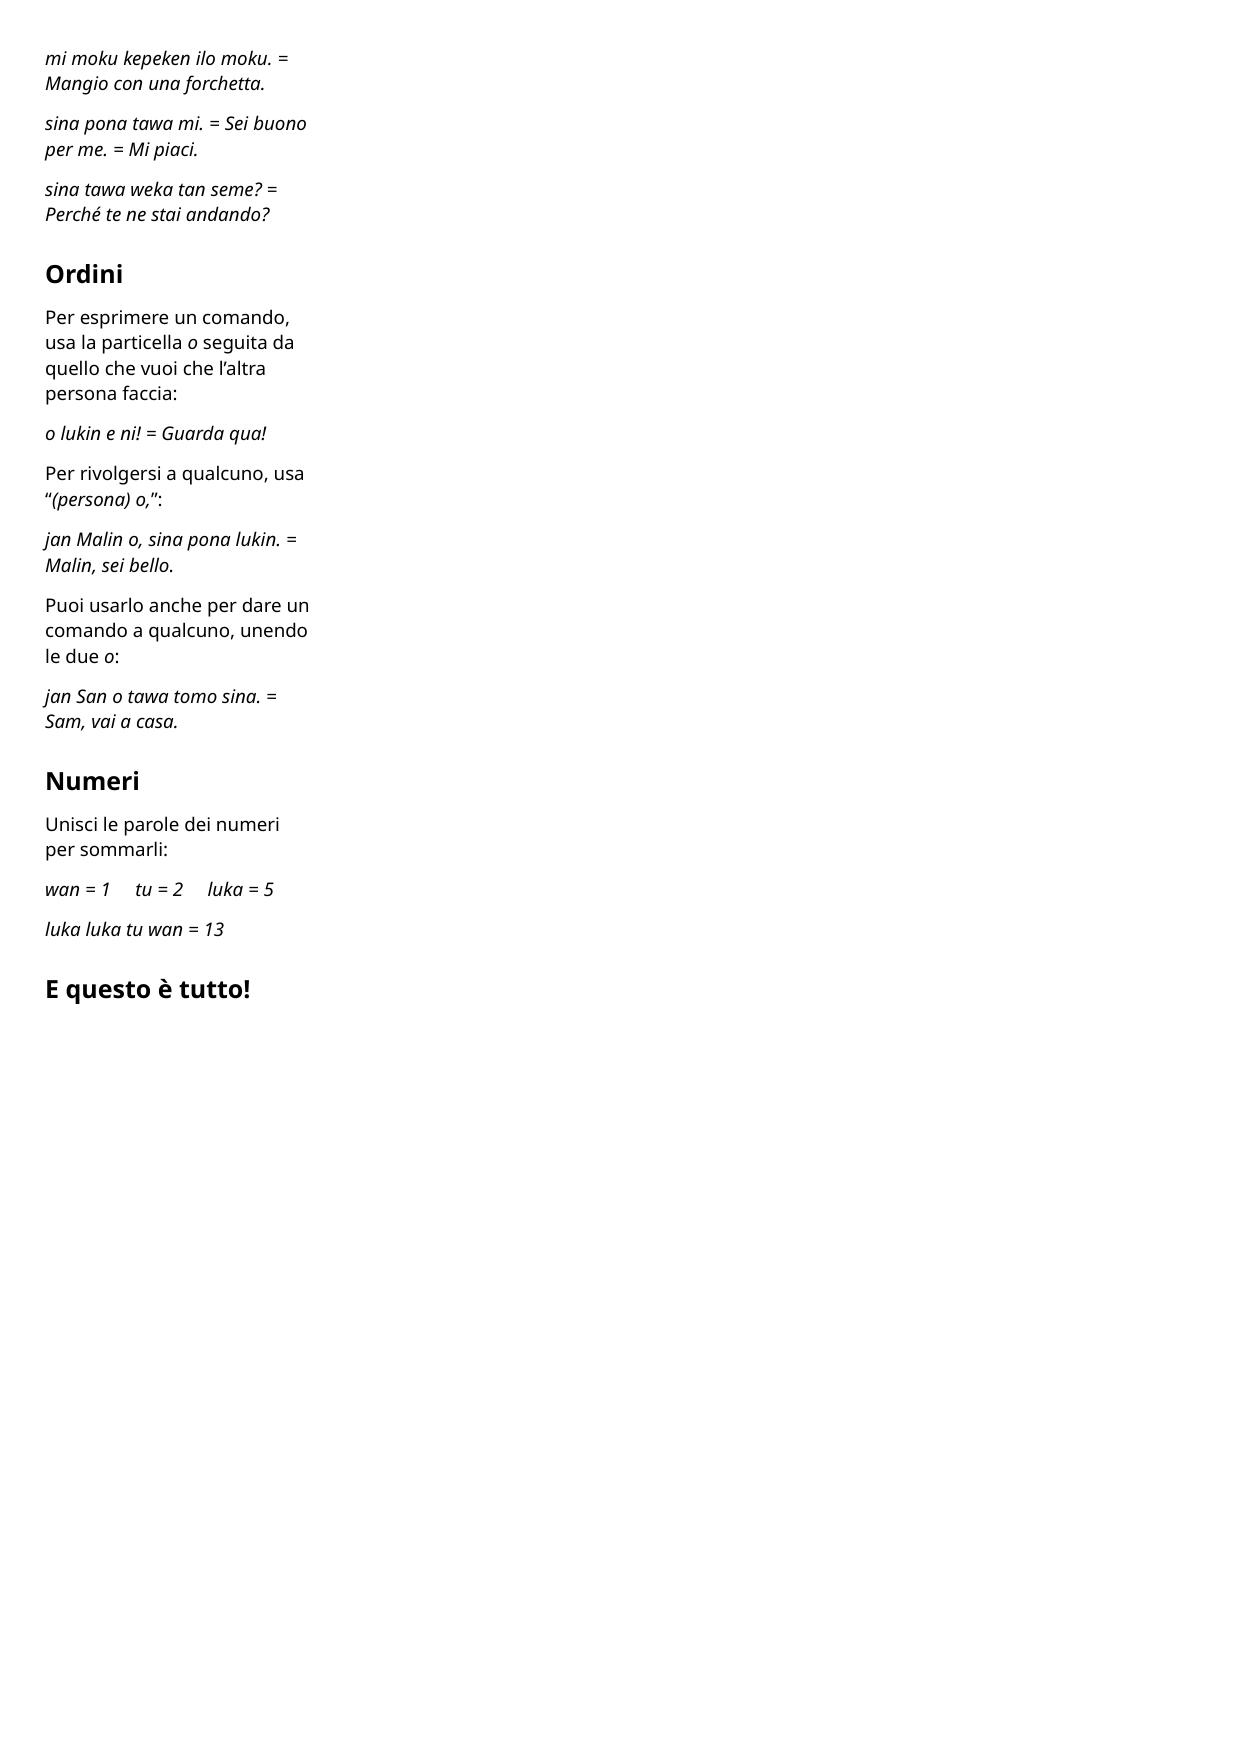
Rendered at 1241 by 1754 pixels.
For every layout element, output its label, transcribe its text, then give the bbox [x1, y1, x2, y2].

text sina tawa weka tan seme? = Perché te ne stai andando? [45, 176, 310, 227]
text Per esprimere un comando, usa la particella o seguita da quello che vuoi che l’altra persona faccia: [45, 304, 310, 406]
text Unisci le parole dei numeri per sommarli: [45, 811, 310, 862]
subtitle Numeri [45, 764, 310, 798]
text jan Malin o, sina pona lukin. = Malin, sei bello. [45, 526, 310, 577]
text luka luka tu wan = 13 [45, 917, 310, 942]
text mi moku kepeken ilo moku. = Mangio con una forchetta. [45, 45, 310, 96]
text jan San o tawa tomo sina. = Sam, vai a casa. [45, 683, 310, 734]
subtitle E questo è tutto! [45, 972, 310, 1006]
text wan = 1 tu = 2 luka = 5 [45, 876, 310, 902]
subtitle Ordini [45, 257, 310, 291]
text Puoi usarlo anche per dare un comando a qualcuno, unendo le due o: [45, 592, 310, 668]
text Per rivolgersi a qualcuno, usa “(persona) o,”: [45, 461, 310, 512]
text sina pona tawa mi. = Sei buono per me. = Mi piaci. [45, 111, 310, 162]
text o lukin e ni! = Guarda qua! [45, 421, 310, 446]
